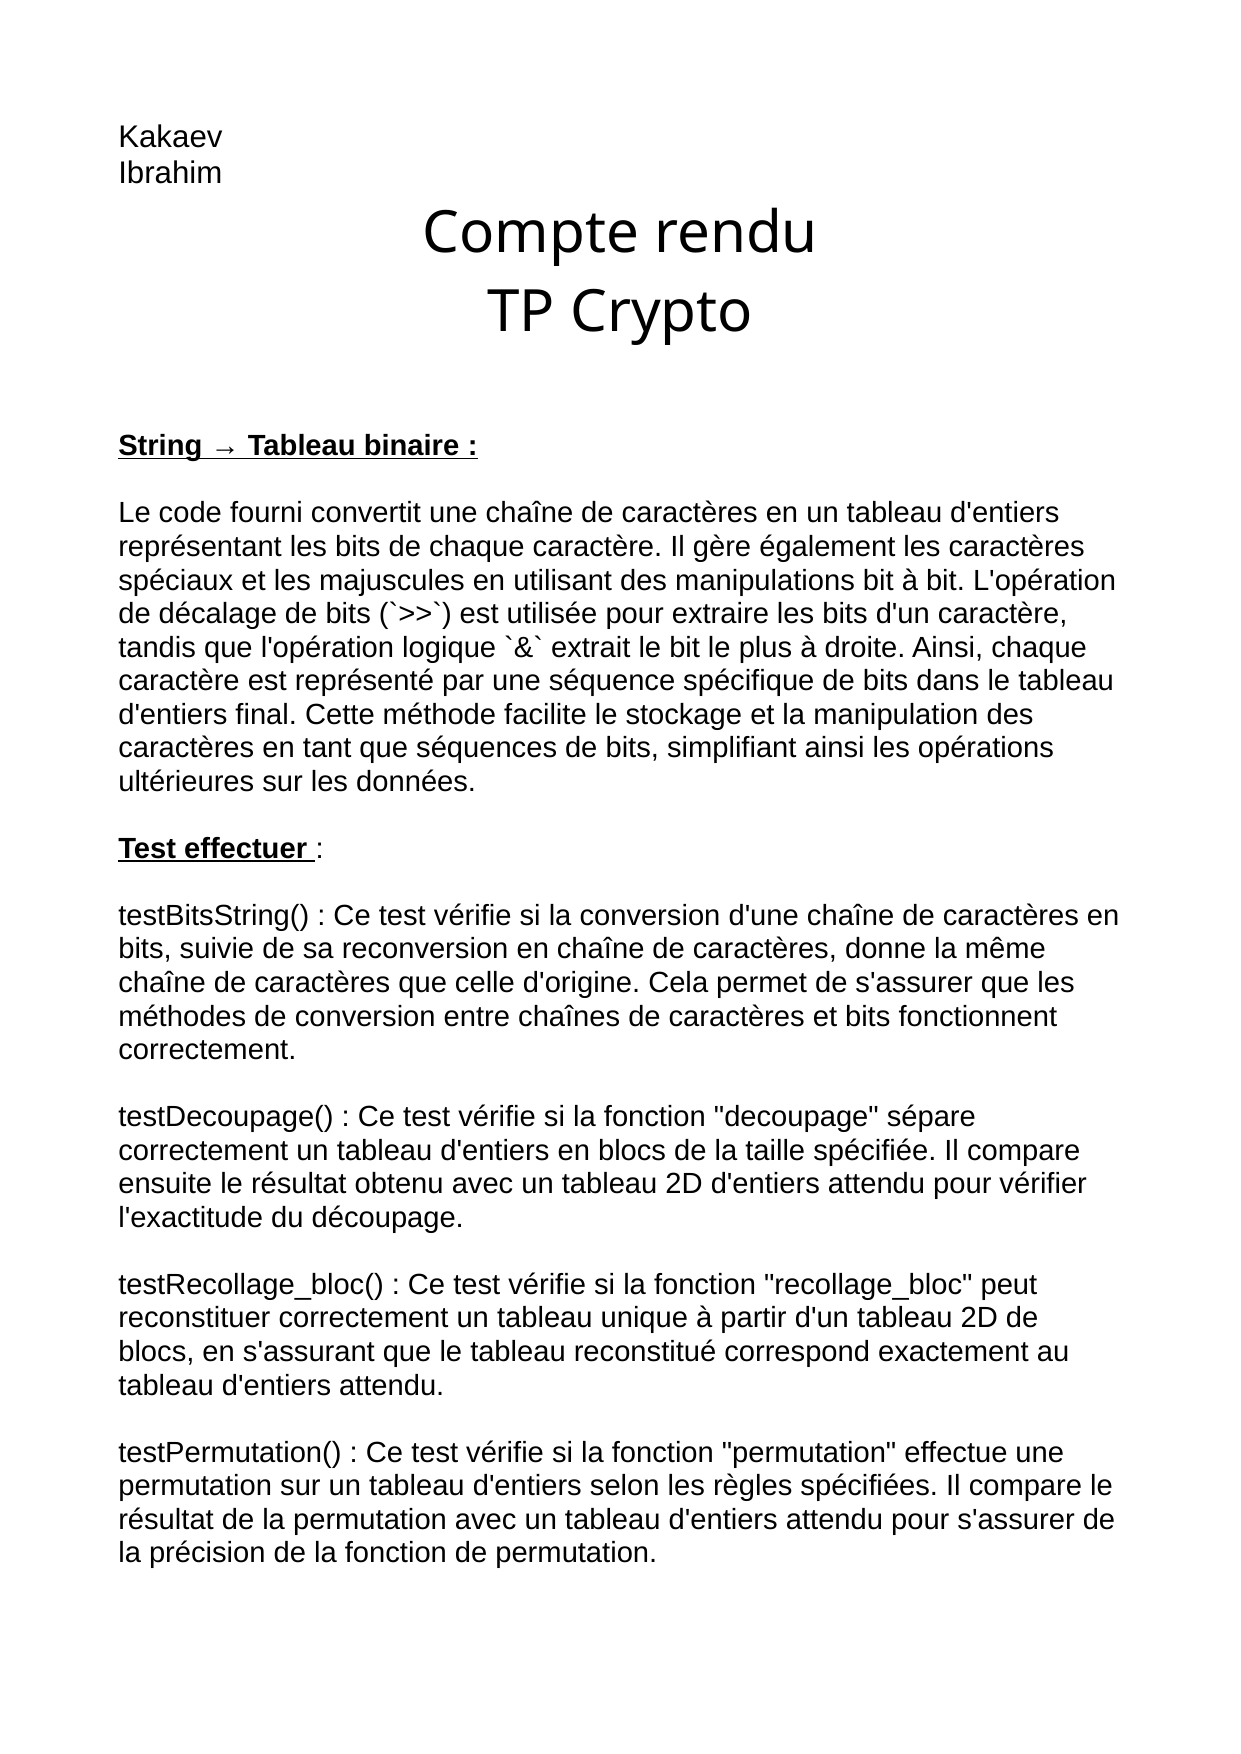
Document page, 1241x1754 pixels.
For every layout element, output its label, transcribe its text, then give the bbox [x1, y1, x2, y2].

text testBitsString() : Ce test vérifie si la conversion d'une chaîne de caractères en bits, suivie de sa reconversion en chaîne de caractères, donne la même chaîne de caractères que celle d'origine. Cela permet de s'assurer que les méthodes de conversion entre chaînes de caractères et bits fonctionnent correctement. [118, 898, 1122, 1066]
text Kakaev [118, 118, 1122, 154]
text String → Tableau binaire : [118, 428, 1122, 462]
text Ibrahim [118, 154, 1122, 190]
text Le code fourni convertit une chaîne de caractères en un tableau d'entiers représentant les bits de chaque caractère. Il gère également les caractères spéciaux et les majuscules en utilisant des manipulations bit à bit. L'opération de décalage de bits (`>>`) est utilisée pour extraire les bits d'un caractère, tandis que l'opération logique `&` extrait le bit le plus à droite. Ainsi, chaque caractère est représenté par une séquence spécifique de bits dans le tableau d'entiers final. Cette méthode facilite le stockage et la manipulation des caractères en tant que séquences de bits, simplifiant ainsi les opérations ultérieures sur les données. [118, 496, 1122, 797]
text TP Crypto [118, 269, 1122, 349]
text testPermutation() : Ce test vérifie si la fonction "permutation" effectue une permutation sur un tableau d'entiers selon les règles spécifiées. Il compare le résultat de la permutation avec un tableau d'entiers attendu pour s'assurer de la précision de la fonction de permutation. [118, 1435, 1122, 1569]
text Test effectuer : [118, 831, 1122, 864]
text Compte rendu [118, 190, 1122, 269]
text testRecollage_bloc() : Ce test vérifie si la fonction "recollage_bloc" peut reconstituer correctement un tableau unique à partir d'un tableau 2D de blocs, en s'assurant que le tableau reconstitué correspond exactement au tableau d'entiers attendu. [118, 1267, 1122, 1401]
text testDecoupage() : Ce test vérifie si la fonction "decoupage" sépare correctement un tableau d'entiers en blocs de la taille spécifiée. Il compare ensuite le résultat obtenu avec un tableau 2D d'entiers attendu pour vérifier l'exactitude du découpage. [118, 1099, 1122, 1233]
